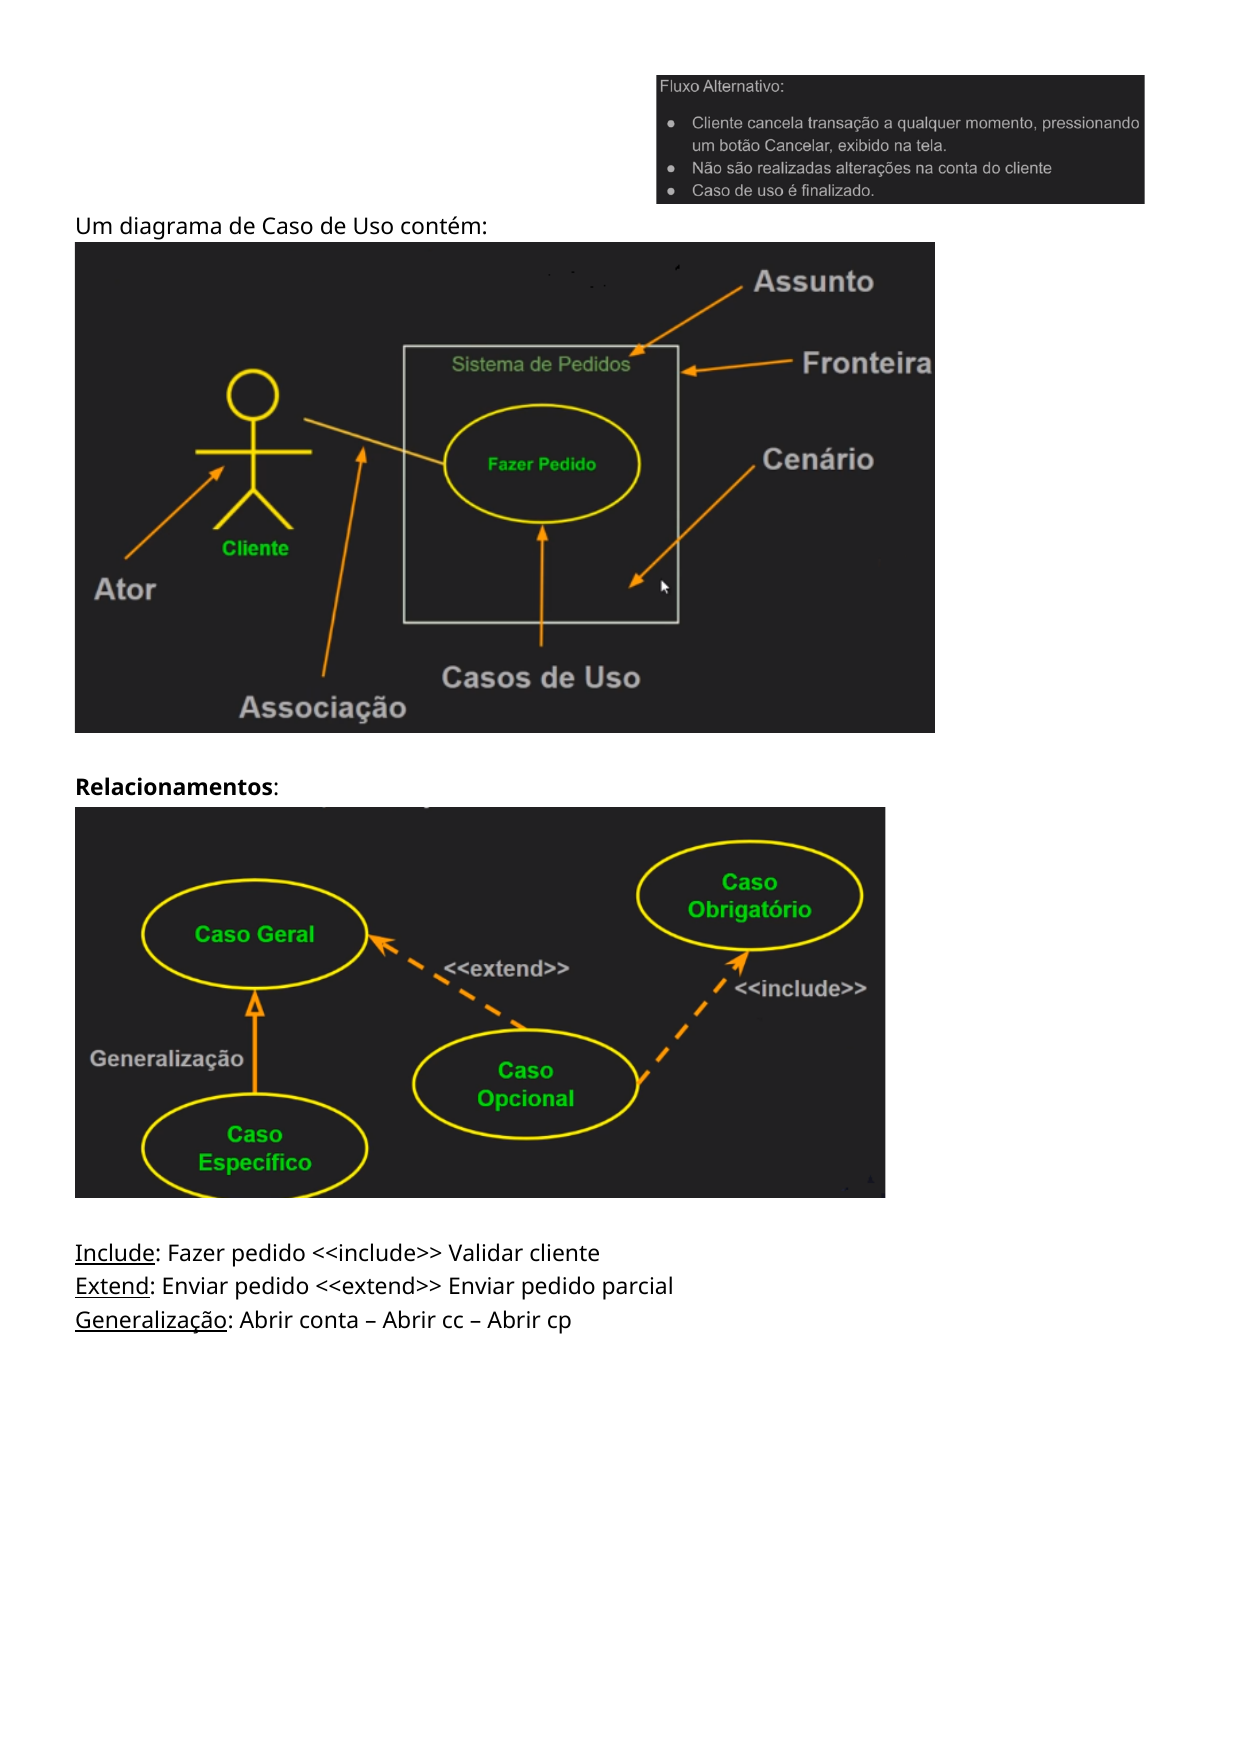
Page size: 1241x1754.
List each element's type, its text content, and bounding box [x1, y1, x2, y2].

text Include: Fazer pedido <<include>> Validar cliente [75, 1236, 1165, 1268]
picture [74, 242, 935, 733]
text Relacionamentos: [75, 771, 1165, 802]
text Extend: Enviar pedido <<extend>> Enviar pedido parcial [75, 1270, 1165, 1301]
text Generalização: Abrir conta – Abrir cc – Abrir cp [75, 1304, 1165, 1335]
picture [656, 75, 1145, 204]
text Um diagrama de Caso de Uso contém: [75, 210, 1165, 241]
picture [75, 807, 886, 1198]
